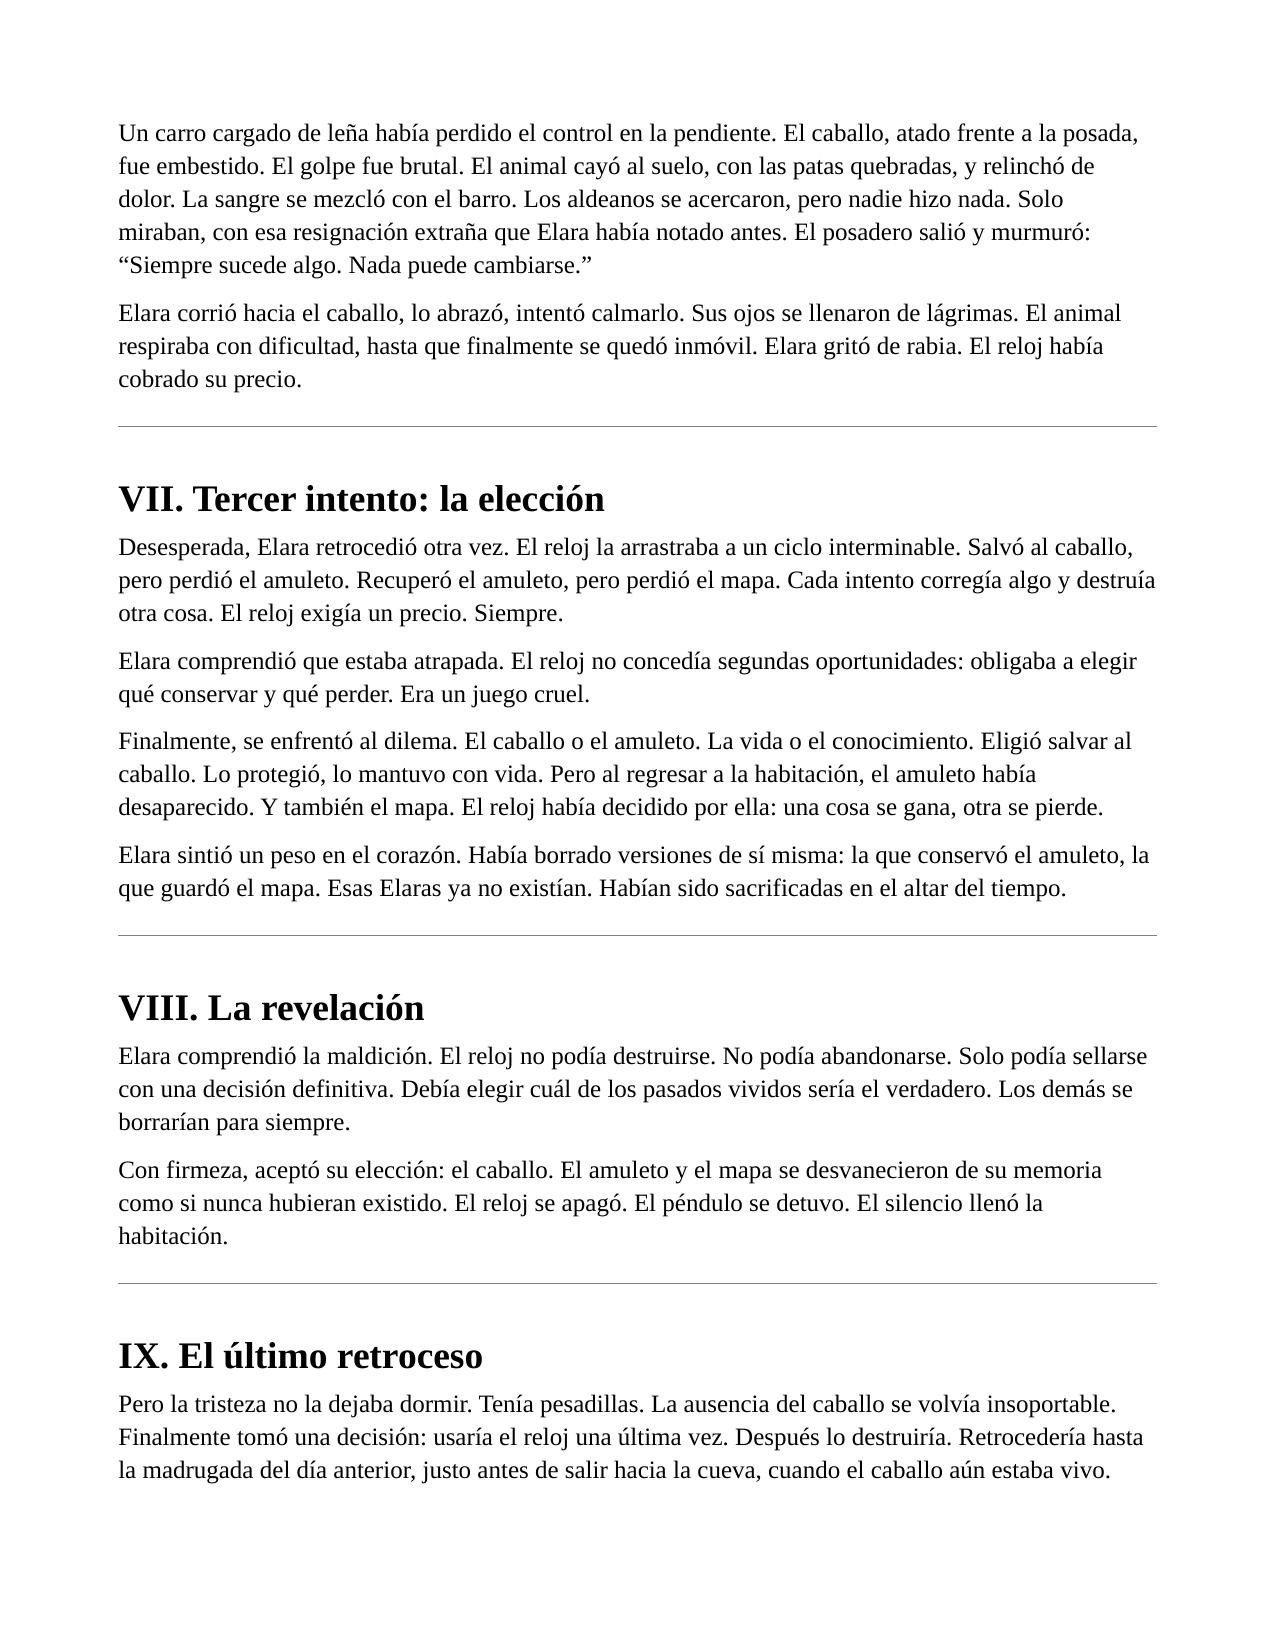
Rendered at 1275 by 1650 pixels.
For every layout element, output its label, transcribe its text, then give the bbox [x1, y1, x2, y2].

text Elara comprendió la maldición. El reloj no podía destruirse. No podía abandonarse. Solo podía sellarse con una decisión definitiva. Debía elegir cuál de los pasados vividos sería el verdadero. Los demás se borrarían para siempre. [118, 1041, 1157, 1136]
text Elara comprendió que estaba atrapada. El reloj no concedía segundas oportunidades: obligaba a elegir qué conservar y qué perder. Era un juego cruel. [118, 646, 1157, 708]
text Finalmente, se enfrentó al dilema. El caballo o el amuleto. La vida o el conocimiento. Eligió salvar al caballo. Lo protegió, lo mantuvo con vida. Pero al regresar a la habitación, el amuleto había desaparecido. Y también el mapa. El reloj había decidido por ella: una cosa se gana, otra se pierde. [118, 726, 1157, 821]
text Elara sintió un peso en el corazón. Había borrado versiones de sí misma: la que conservó el amuleto, la que guardó el mapa. Esas Elaras ya no existían. Habían sido sacrificadas en el altar del tiempo. [118, 840, 1157, 902]
subtitle IX. El último retroceso [118, 1334, 1157, 1377]
subtitle VIII. La revelación [118, 986, 1157, 1029]
text Pero la tristeza no la dejaba dormir. Tenía pesadillas. La ausencia del caballo se volvía insoportable. Finalmente tomó una decisión: usaría el reloj una última vez. Después lo destruiría. Retrocedería hasta la madrugada del día anterior, justo antes de salir hacia la cueva, cuando el caballo aún estaba vivo. [118, 1389, 1157, 1484]
subtitle VII. Tercer intento: la elección [118, 477, 1157, 520]
text Con firmeza, aceptó su elección: el caballo. El amuleto y el mapa se desvanecieron de su memoria como si nunca hubieran existido. El reloj se apagó. El péndulo se detuvo. El silencio llenó la habitación. [118, 1155, 1157, 1250]
text Desesperada, Elara retrocedió otra vez. El reloj la arrastraba a un ciclo interminable. Salvó al caballo, pero perdió el amuleto. Recuperó el amuleto, pero perdió el mapa. Cada intento corregía algo y destruía otra cosa. El reloj exigía un precio. Siempre. [118, 532, 1157, 627]
text Elara corrió hacia el caballo, lo abrazó, intentó calmarlo. Sus ojos se llenaron de lágrimas. El animal respiraba con dificultad, hasta que finalmente se quedó inmóvil. Elara gritó de rabia. El reloj había cobrado su precio. [118, 298, 1157, 393]
text Un carro cargado de leña había perdido el control en la pendiente. El caballo, atado frente a la posada, fue embestido. El golpe fue brutal. El animal cayó al suelo, con las patas quebradas, y relinchó de dolor. La sangre se mezcló con el barro. Los aldeanos se acercaron, pero nadie hizo nada. Solo miraban, con esa resignación extraña que Elara había notado antes. El posadero salió y murmuró: “Siempre sucede algo. Nada puede cambiarse.” [118, 118, 1157, 279]
